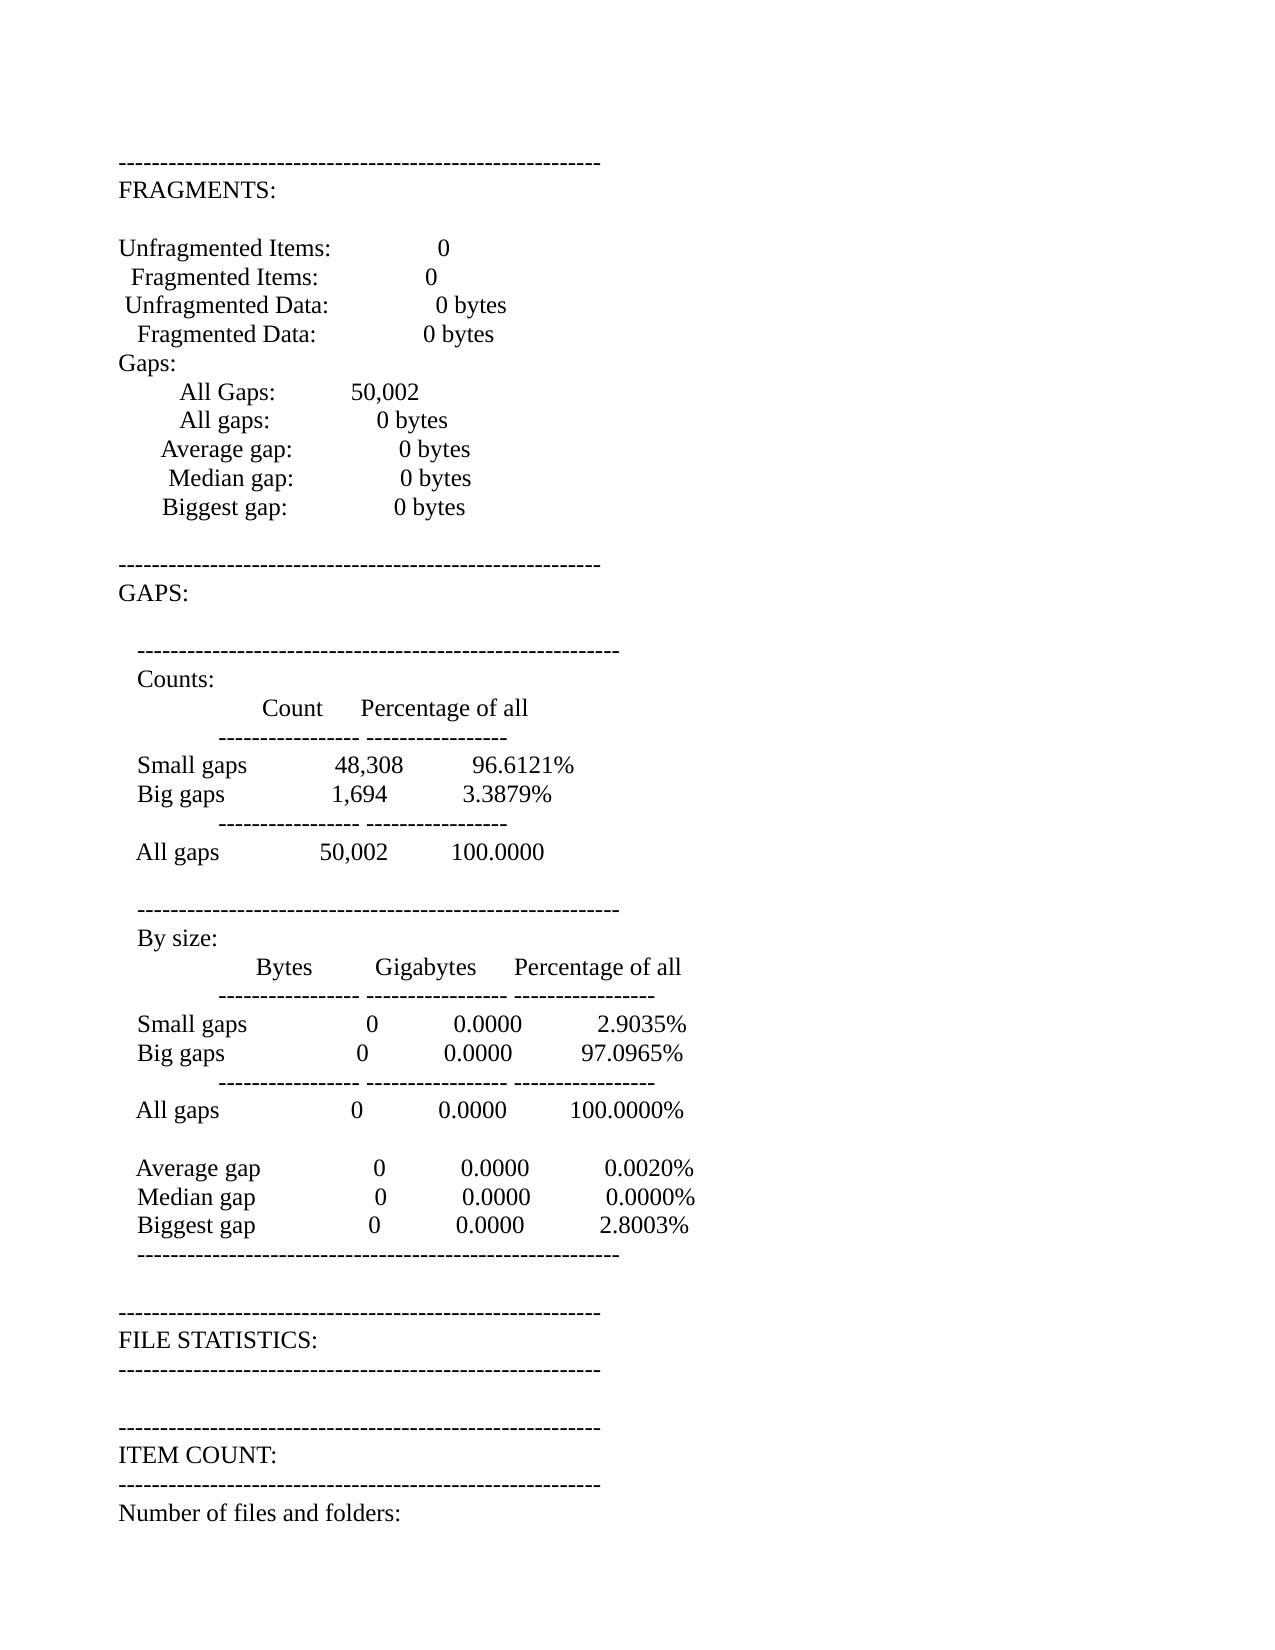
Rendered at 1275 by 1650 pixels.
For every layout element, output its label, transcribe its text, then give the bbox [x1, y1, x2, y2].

text GAPS: [118, 578, 1157, 607]
text Big gaps 0 0.0000 97.0965% [118, 1038, 1157, 1067]
text Small gaps 0 0.0000 2.9035% [118, 1009, 1157, 1038]
text ---------------------------------------------------------- [118, 1354, 1157, 1383]
text Median gap: 0 bytes [118, 463, 1157, 492]
text Fragmented Data: 0 bytes [118, 319, 1157, 348]
text Count Percentage of all [118, 693, 1157, 722]
text ---------------------------------------------------------- [118, 636, 1157, 664]
text All gaps 0 0.0000 100.0000% [118, 1096, 1157, 1124]
text FILE STATISTICS: [118, 1326, 1157, 1354]
text By size: [118, 923, 1157, 952]
text Fragmented Items: 0 [118, 262, 1157, 291]
text ----------------- ----------------- ----------------- [118, 981, 1157, 1009]
text ----------------- ----------------- [118, 722, 1157, 751]
text Biggest gap: 0 bytes [118, 492, 1157, 521]
text ---------------------------------------------------------- [118, 549, 1157, 578]
text All gaps: 0 bytes [118, 406, 1157, 434]
text ---------------------------------------------------------- [118, 1297, 1157, 1326]
text All gaps 50,002 100.0000 [118, 837, 1157, 866]
text Average gap 0 0.0000 0.0020% [118, 1153, 1157, 1182]
text Gaps: [118, 348, 1157, 377]
text ---------------------------------------------------------- [118, 147, 1157, 176]
text ---------------------------------------------------------- [118, 894, 1157, 923]
text ----------------- ----------------- ----------------- [118, 1067, 1157, 1096]
text ----------------- ----------------- [118, 808, 1157, 837]
text Big gaps 1,694 3.3879% [118, 779, 1157, 808]
text Average gap: 0 bytes [118, 434, 1157, 463]
text Small gaps 48,308 96.6121% [118, 751, 1157, 779]
text ---------------------------------------------------------- [118, 1239, 1157, 1268]
text All Gaps: 50,002 [118, 377, 1157, 406]
text ---------------------------------------------------------- [118, 1469, 1157, 1498]
text Counts: [118, 664, 1157, 693]
text Unfragmented Items: 0 [118, 233, 1157, 262]
text FRAGMENTS: [118, 176, 1157, 204]
text Unfragmented Data: 0 bytes [118, 291, 1157, 319]
text Bytes Gigabytes Percentage of all [118, 952, 1157, 981]
text Number of files and folders: [118, 1498, 1157, 1527]
text Biggest gap 0 0.0000 2.8003% [118, 1211, 1157, 1239]
text ---------------------------------------------------------- [118, 1412, 1157, 1441]
text ITEM COUNT: [118, 1441, 1157, 1469]
text Median gap 0 0.0000 0.0000% [118, 1182, 1157, 1211]
